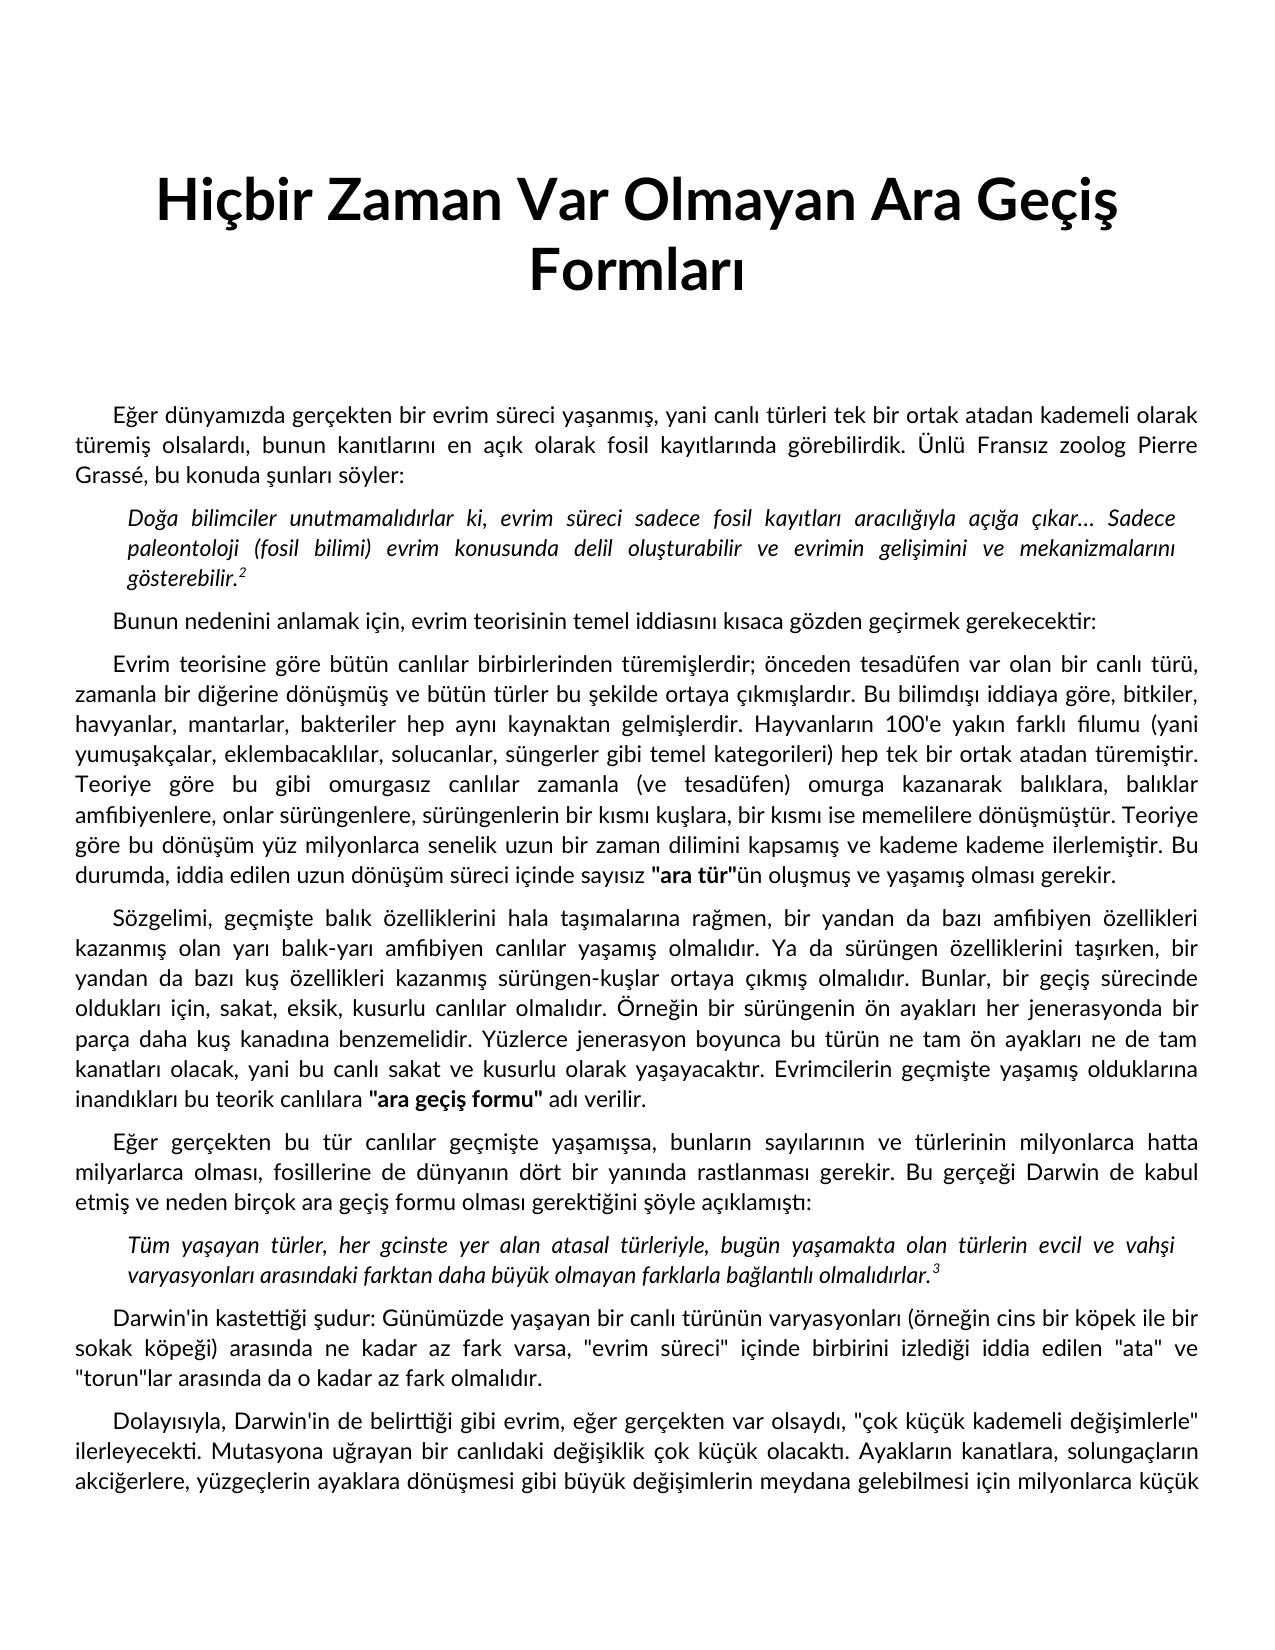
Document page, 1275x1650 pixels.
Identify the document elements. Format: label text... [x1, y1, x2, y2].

subtitle Hiçbir Zaman Var Olmayan Ara Geçiş Formları [75, 162, 1200, 302]
text Dolayısıyla, Darwin'in de belirttiği gibi evrim, eğer gerçekten var olsaydı, "çok küçük kademeli değişimlerle" ilerleyecekti. Mutasyona uğrayan bir canlıdaki değişiklik çok küçük olacaktı. Ayakların kanatlara, solungaçların akciğerlere, yüzgeçlerin ayaklara dönüşmesi gibi büyük değişimlerin meydana gelebilmesi için milyonlarca küçük [75, 1407, 1200, 1494]
text Darwin'in kastettiği şudur: Günümüzde yaşayan bir canlı türünün varyasyonları (örneğin cins bir köpek ile bir sokak köpeği) arasında ne kadar az fark varsa, "evrim süreci" içinde birbirini izlediği iddia edilen "ata" ve "torun"lar arasında da o kadar az fark olmalıdır. [75, 1303, 1200, 1391]
text Bunun nedenini anlamak için, evrim teorisinin temel iddiasını kısaca gözden geçirmek gerekecektir: [75, 607, 1200, 634]
text Eğer dünyamızda gerçekten bir evrim süreci yaşanmış, yani canlı türleri tek bir ortak atadan kademeli olarak türemiş olsalardı, bunun kanıtlarını en açık olarak fosil kayıtlarında görebilirdik. Ünlü Fransız zoolog Pierre Grassé, bu konuda şunları söyler: [75, 400, 1200, 488]
text Tüm yaşayan türler, her gcinste yer alan atasal türleriyle, bugün yaşamakta olan türlerin evcil ve vahşi varyasyonları arasındaki farktan daha büyük olmayan farklarla bağlantılı olmalıdırlar.3 [127, 1231, 1177, 1288]
text Eğer gerçekten bu tür canlılar geçmişte yaşamışsa, bunların sayılarının ve türlerinin milyonlarca hatta milyarlarca olması, fosillerine de dünyanın dört bir yanında rastlanması gerekir. Bu gerçeği Darwin de kabul etmiş ve neden birçok ara geçiş formu olması gerektiğini şöyle açıklamıştı: [75, 1127, 1200, 1215]
text Sözgelimi, geçmişte balık özelliklerini hala taşımalarına rağmen, bir yandan da bazı amfibiyen özellikleri kazanmış olan yarı balık-yarı amfibiyen canlılar yaşamış olmalıdır. Ya da sürüngen özelliklerini taşırken, bir yandan da bazı kuş özellikleri kazanmış sürüngen-kuşlar ortaya çıkmış olmalıdır. Bunlar, bir geçiş sürecinde oldukları için, sakat, eksik, kusurlu canlılar olmalıdır. Örneğin bir sürüngenin ön ayakları her jenerasyonda bir parça daha kuş kanadına benzemelidir. Yüzlerce jenerasyon boyunca bu türün ne tam ön ayakları ne de tam kanatları olacak, yani bu canlı sakat ve kusurlu olarak yaşayacaktır. Evrimcilerin geçmişte yaşamış olduklarına inandıkları bu teorik canlılara "ara geçiş formu" adı verilir. [75, 903, 1200, 1112]
text Doğa bilimciler unutmamalıdırlar ki, evrim süreci sadece fosil kayıtları aracılığıyla açığa çıkar… Sadece paleontoloji (fosil bilimi) evrim konusunda delil oluşturabilir ve evrimin gelişimini ve mekanizmalarını gösterebilir.2 [127, 503, 1177, 591]
text Evrim teorisine göre bütün canlılar birbirlerinden türemişlerdir; önceden tesadüfen var olan bir canlı türü, zamanla bir diğerine dönüşmüş ve bütün türler bu şekilde ortaya çıkmışlardır. Bu bilimdışı iddiaya göre, bitkiler, havyanlar, mantarlar, bakteriler hep aynı kaynaktan gelmişlerdir. Hayvanların 100'e yakın farklı filumu (yani yumuşakçalar, eklembacaklılar, solucanlar, süngerler gibi temel kategorileri) hep tek bir ortak atadan türemiştir. Teoriye göre bu gibi omurgasız canlılar zamanla (ve tesadüfen) omurga kazanarak balıklara, balıklar amfibiyenlere, onlar sürüngenlere, sürüngenlerin bir kısmı kuşlara, bir kısmı ise memelilere dönüşmüştür. Teoriye göre bu dönüşüm yüz milyonlarca senelik uzun bir zaman dilimini kapsamış ve kademe kademe ilerlemiştir. Bu durumda, iddia edilen uzun dönüşüm süreci içinde sayısız "ara tür"ün oluşmuş ve yaşamış olması gerekir. [75, 649, 1200, 888]
